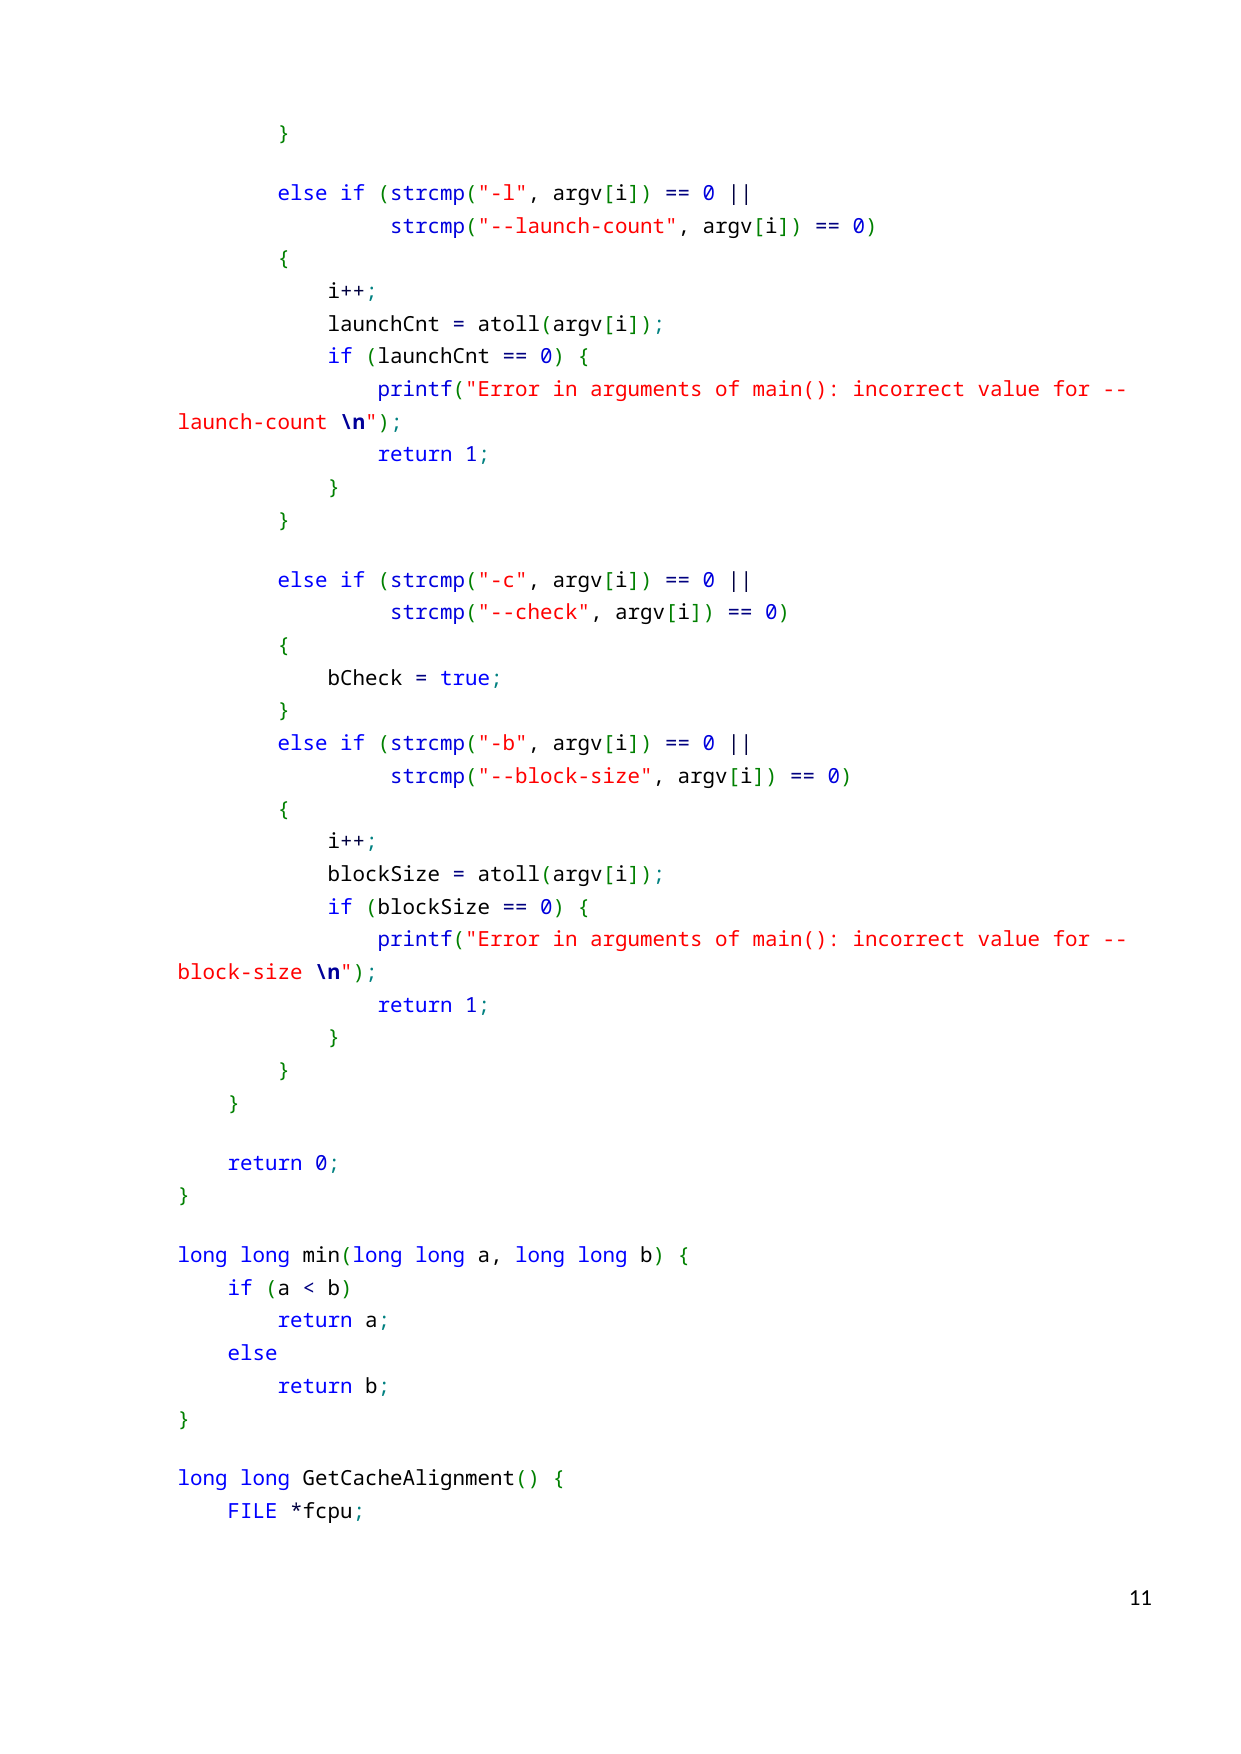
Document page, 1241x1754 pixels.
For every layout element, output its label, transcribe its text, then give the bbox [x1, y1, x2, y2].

text strcmp("--block-size", argv[i]) == 0) [177, 761, 1152, 789]
text strcmp("--check", argv[i]) == 0) [177, 597, 1152, 626]
text } [177, 696, 1152, 724]
text else [177, 1338, 1152, 1367]
text else if (strcmp("-b", argv[i]) == 0 || [177, 728, 1152, 757]
text { [177, 794, 1152, 822]
text long long GetCacheAlignment() { [177, 1463, 1152, 1492]
text { [177, 243, 1152, 272]
text return a; [177, 1306, 1152, 1334]
text bCheck = true; [177, 663, 1152, 691]
text } [177, 1181, 1152, 1209]
text } [177, 118, 1152, 147]
text launchCnt = atoll(argv[i]); [177, 309, 1152, 337]
text strcmp("--launch-count", argv[i]) == 0) [177, 211, 1152, 239]
text { [177, 630, 1152, 659]
text if (a < b) [177, 1273, 1152, 1301]
text } [177, 1022, 1152, 1051]
text i++; [177, 826, 1152, 855]
text return 0; [177, 1148, 1152, 1176]
text } [177, 472, 1152, 501]
text i++; [177, 276, 1152, 304]
text } [177, 1055, 1152, 1084]
text } [177, 1404, 1152, 1432]
text else if (strcmp("-l", argv[i]) == 0 || [177, 178, 1152, 206]
text return 1; [177, 990, 1152, 1018]
text printf("Error in arguments of main(): incorrect value for --launch-count \n"); [177, 374, 1152, 435]
text else if (strcmp("-c", argv[i]) == 0 || [177, 565, 1152, 593]
text if (launchCnt == 0) { [177, 342, 1152, 370]
text printf("Error in arguments of main(): incorrect value for --block-size \n"); [177, 924, 1152, 986]
text long long min(long long a, long long b) { [177, 1240, 1152, 1269]
text } [177, 1088, 1152, 1116]
text } [177, 505, 1152, 533]
text return b; [177, 1371, 1152, 1399]
text blockSize = atoll(argv[i]); [177, 859, 1152, 888]
text FILE *fcpu; [177, 1496, 1152, 1524]
text if (blockSize == 0) { [177, 892, 1152, 920]
text return 1; [177, 439, 1152, 468]
